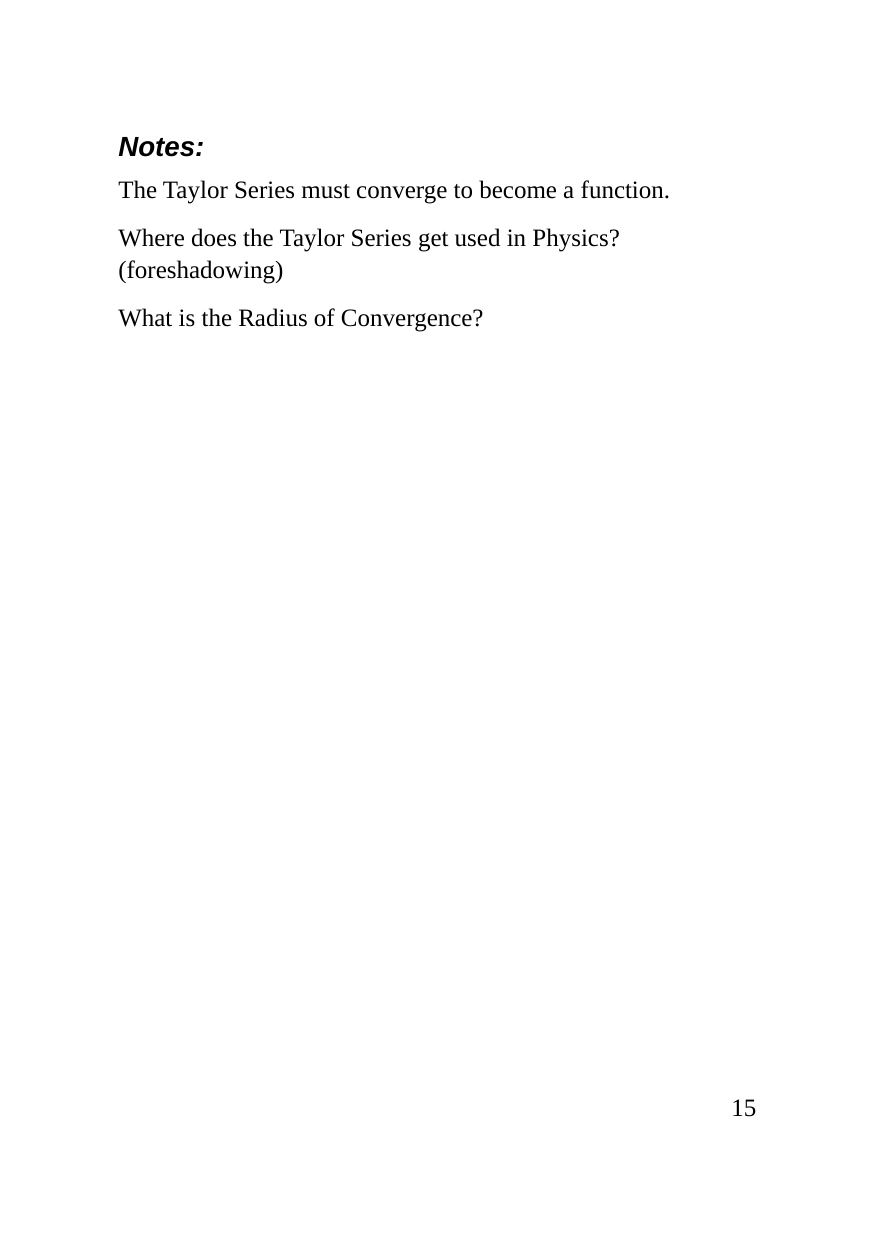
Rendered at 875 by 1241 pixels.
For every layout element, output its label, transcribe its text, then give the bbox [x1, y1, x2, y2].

subtitle Notes: [118, 131, 756, 162]
text Where does the Taylor Series get used in Physics? (foreshadowing) [118, 223, 756, 284]
text The Taylor Series must converge to become a function. [118, 175, 756, 204]
text What is the Radius of Convergence? [118, 303, 756, 332]
